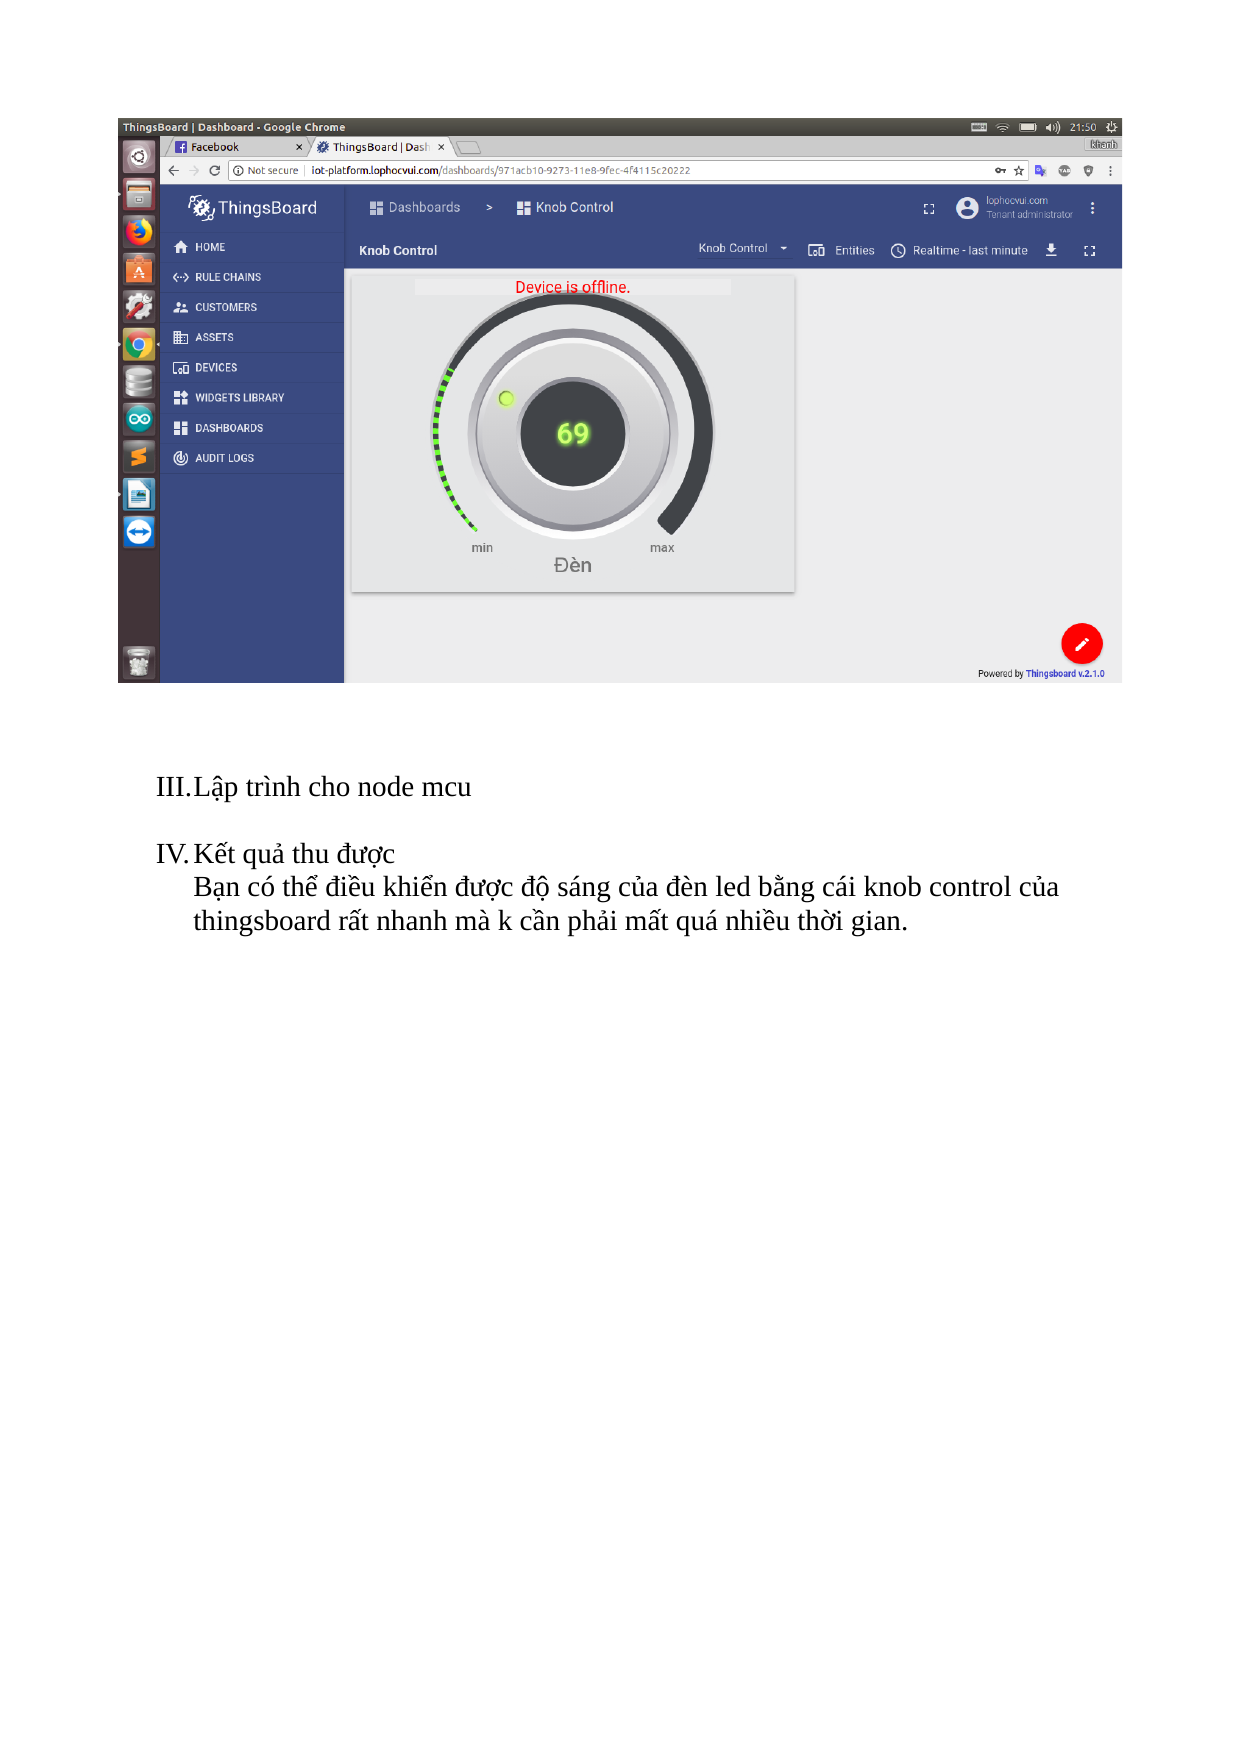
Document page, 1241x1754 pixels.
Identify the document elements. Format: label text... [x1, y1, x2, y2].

list Lập trình cho node mcu [156, 769, 1122, 802]
picture [118, 118, 1123, 683]
list Kết quả thu được [156, 836, 1122, 869]
list Bạn có thể điều khiển được độ sáng của đèn led bằng cái knob control của thingsboard rất nhanh mà k cần phải mất quá nhiều thời gian. [156, 869, 1122, 936]
